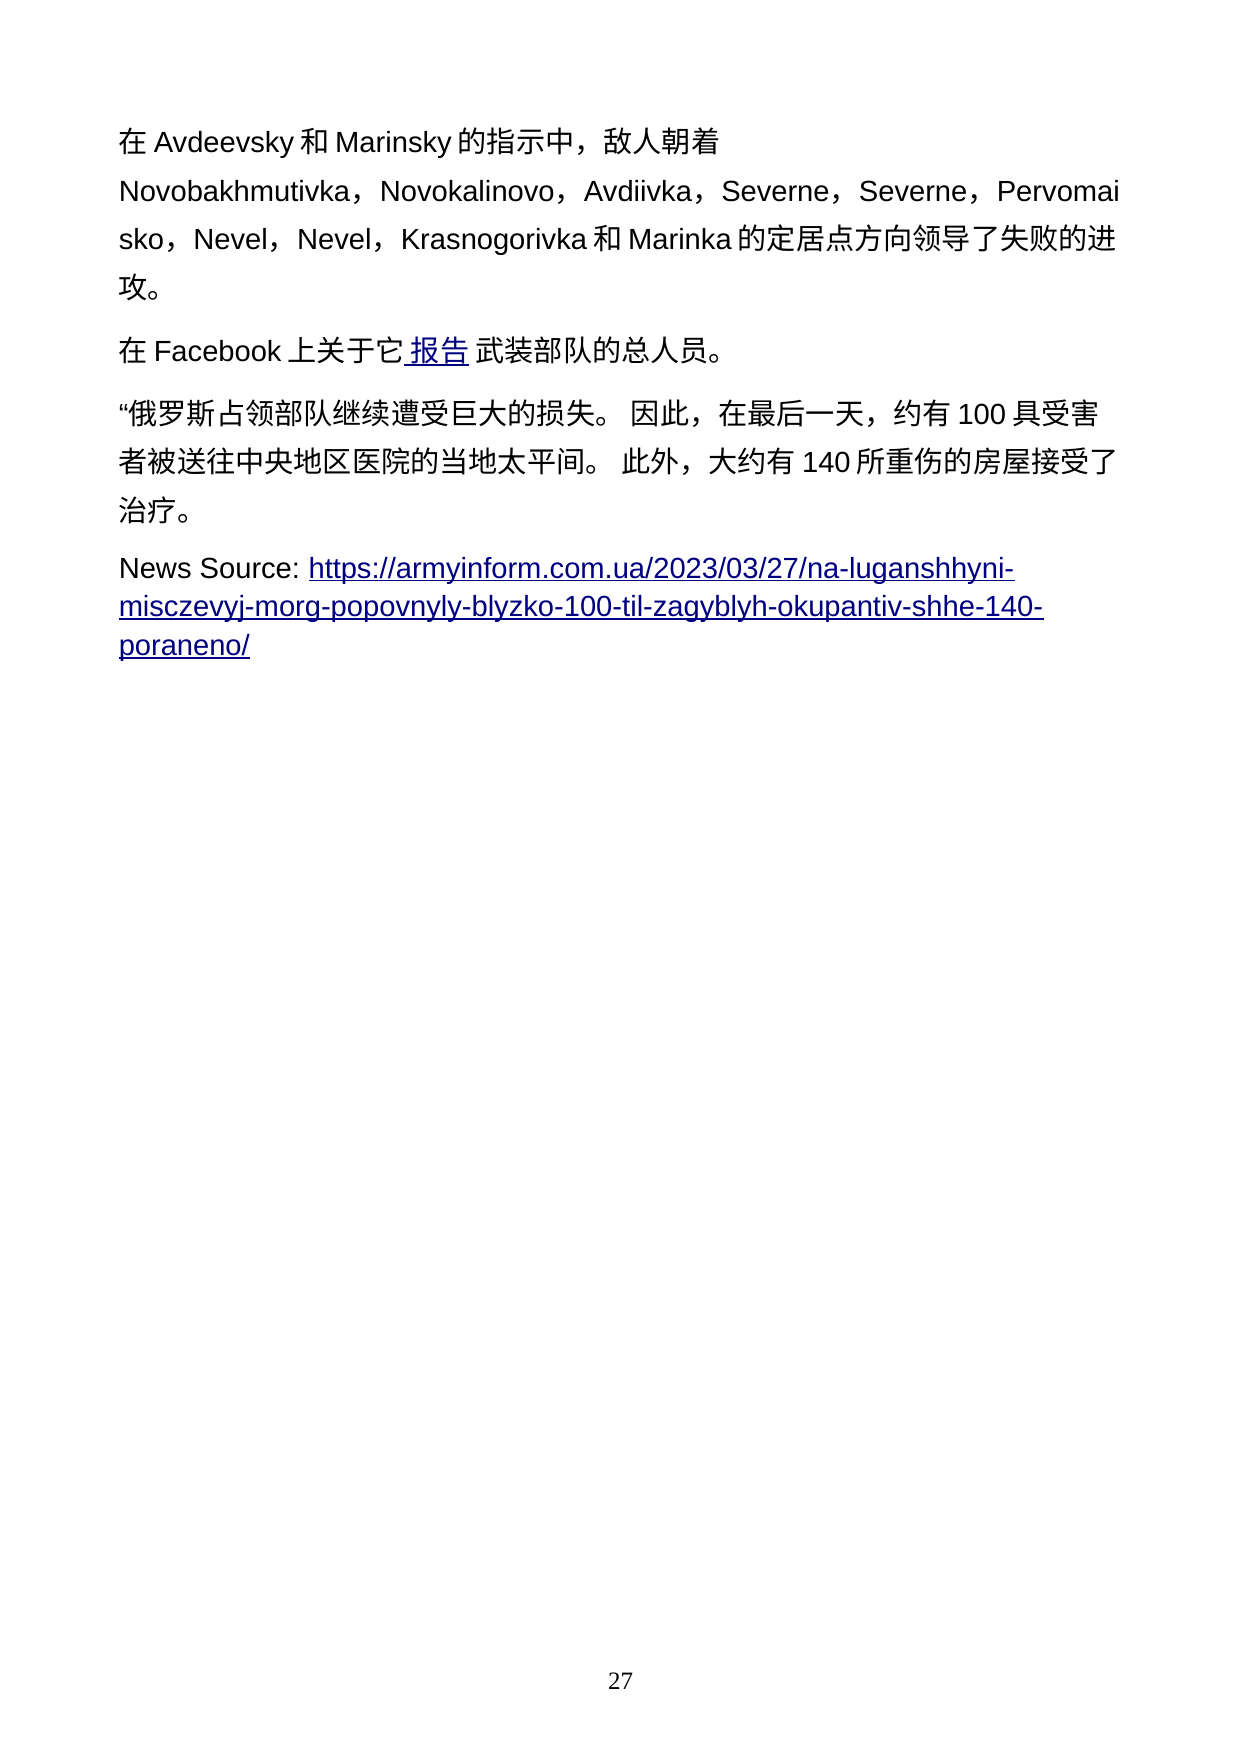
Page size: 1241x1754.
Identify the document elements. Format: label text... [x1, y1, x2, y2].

text 在Avdeevsky和Marinsky的指示中，敌人朝着Novobakhmutivka，Novokalinovo，Avdiivka，Severne，Severne，Pervomaisko，Nevel，Nevel，Krasnogorivka和Marinka的定居点方向领导了失败的进攻。 [118, 118, 1122, 306]
text 在Facebook上关于它 报告 武装部队的总人员。 [118, 327, 1122, 369]
text “俄罗斯占领部队继续遭受巨大的损失。 因此，在最后一天，约有100具受害者被送往中央地区医院的当地太平间。 此外，大约有140所重伤的房屋接受了治疗。 [118, 390, 1122, 530]
text News Source: https://armyinform.com.ua/2023/03/27/na-luganshhyni-misczevyj-morg-popovnyly-blyzko-100-til-zagyblyh-okupantiv-shhe-140-poraneno/ [118, 551, 1122, 661]
